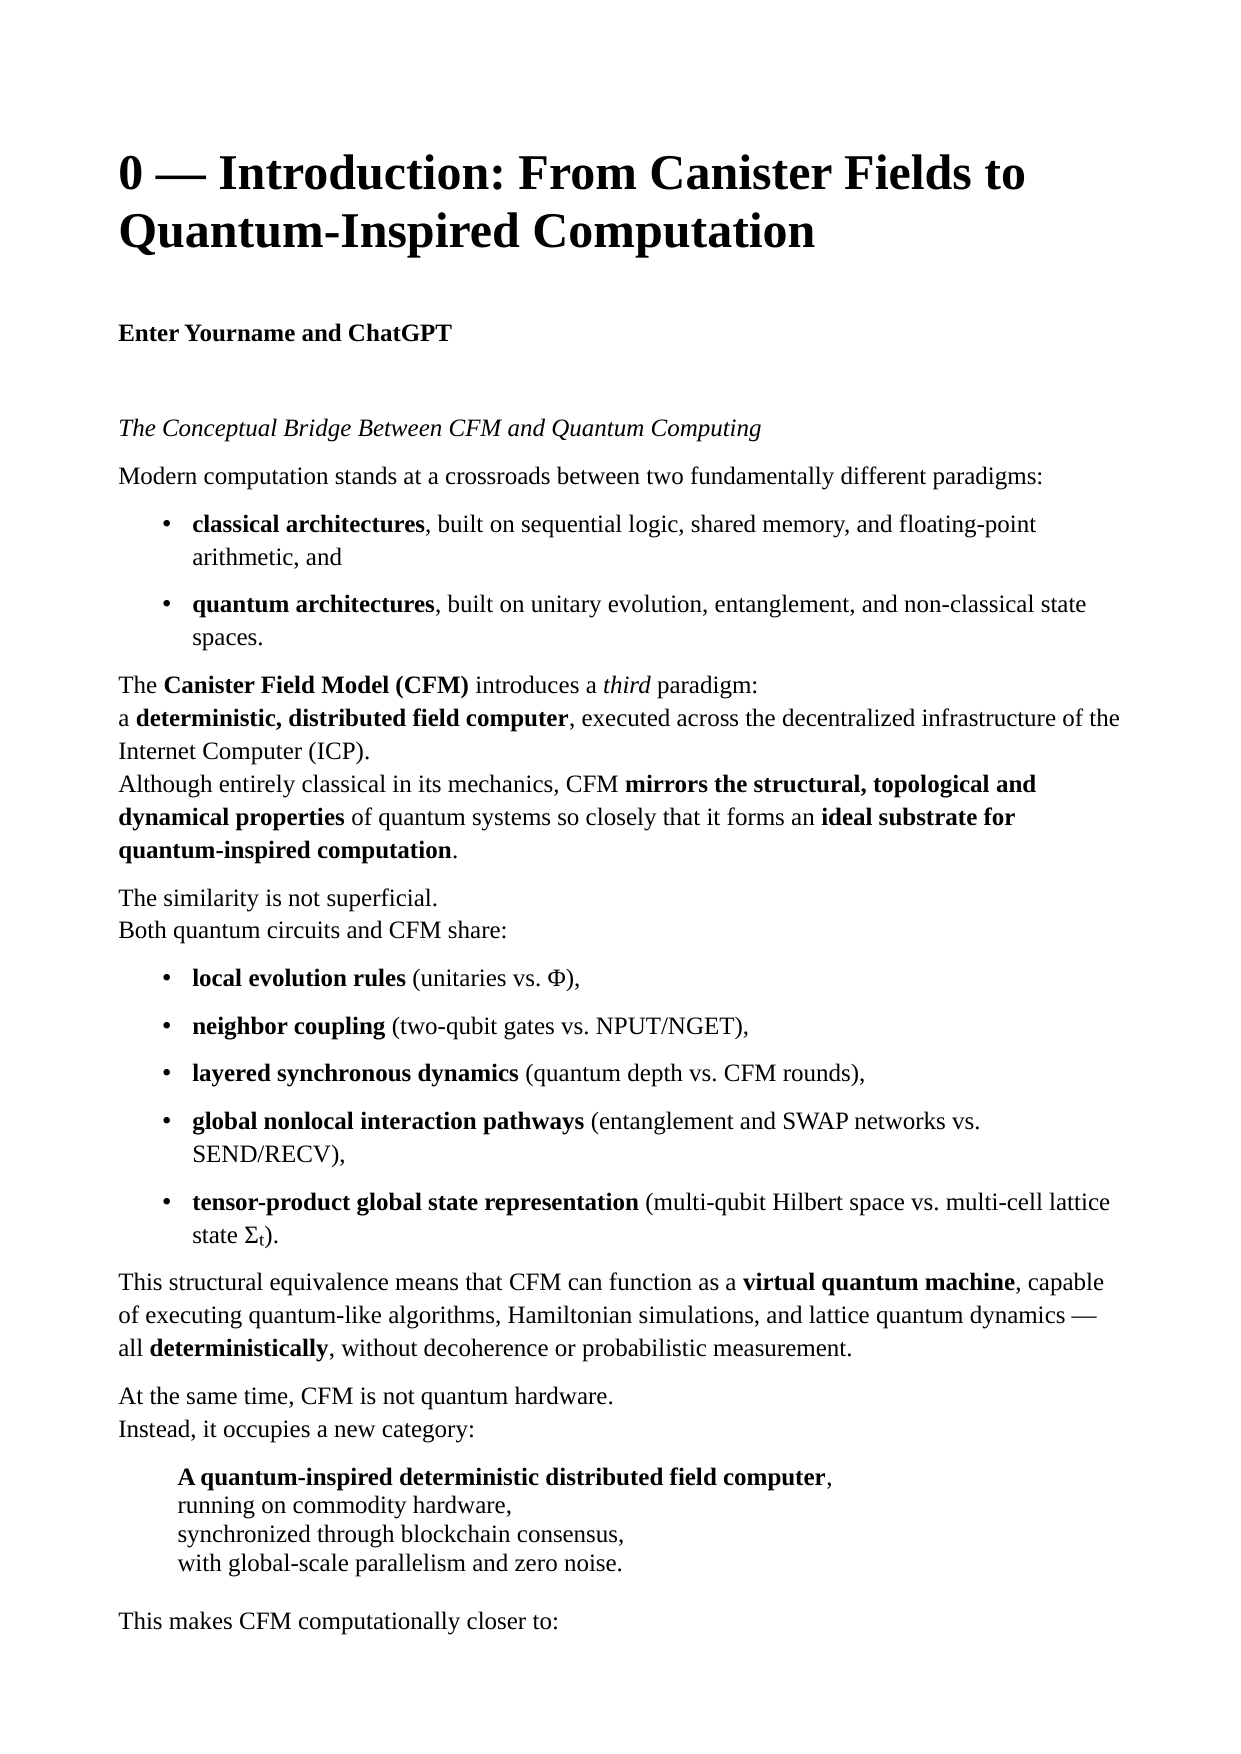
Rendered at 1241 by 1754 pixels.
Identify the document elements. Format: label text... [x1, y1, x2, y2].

list classical architectures, built on sequential logic, shared memory, and floating-point arithmetic, and [162, 509, 1122, 570]
subtitle 0 — Introduction: From Canister Fields to Quantum-Inspired Computation [118, 143, 1122, 258]
list local evolution rules (unitaries vs. Φ), [162, 963, 1122, 992]
text The similarity is not superficial. Both quantum circuits and CFM share: [118, 883, 1122, 944]
list global nonlocal interaction pathways (entanglement and SWAP networks vs. SEND/RECV), [162, 1106, 1122, 1168]
list layered synchronous dynamics (quantum depth vs. CFM rounds), [162, 1058, 1122, 1087]
text Enter Yourname and ChatGPT [118, 318, 1122, 347]
text Modern computation stands at a crossroads between two fundamentally different paradigms: [118, 461, 1122, 490]
text This makes CFM computationally closer to: [118, 1606, 1122, 1635]
text The Conceptual Bridge Between CFM and Quantum Computing [118, 413, 1122, 442]
list quantum architectures, built on unitary evolution, entanglement, and non-classical state spaces. [162, 589, 1122, 651]
text The Canister Field Model (CFM) introduces a third paradigm: a deterministic, distributed field computer, executed across the decentralized infrastructure of the Internet Computer (ICP). Although entirely classical in its mechanics, CFM mirrors the structural, topological and dynamical properties of quantum systems so closely that it forms an ideal substrate for quantum-inspired computation. [118, 670, 1122, 864]
text This structural equivalence means that CFM can function as a virtual quantum machine, capable of executing quantum-like algorithms, Hamiltonian simulations, and lattice quantum dynamics — all deterministically, without decoherence or probabilistic measurement. [118, 1267, 1122, 1362]
list neighbor coupling (two-qubit gates vs. NPUT/NGET), [162, 1011, 1122, 1039]
list tensor-product global state representation (multi-qubit Hilbert space vs. multi-cell lattice state Σₜ). [162, 1187, 1122, 1248]
text At the same time, CFM is not quantum hardware. Instead, it occupies a new category: [118, 1381, 1122, 1443]
text A quantum-inspired deterministic distributed field computer, running on commodity hardware, synchronized through blockchain consensus, with global-scale parallelism and zero noise. [177, 1462, 1063, 1577]
